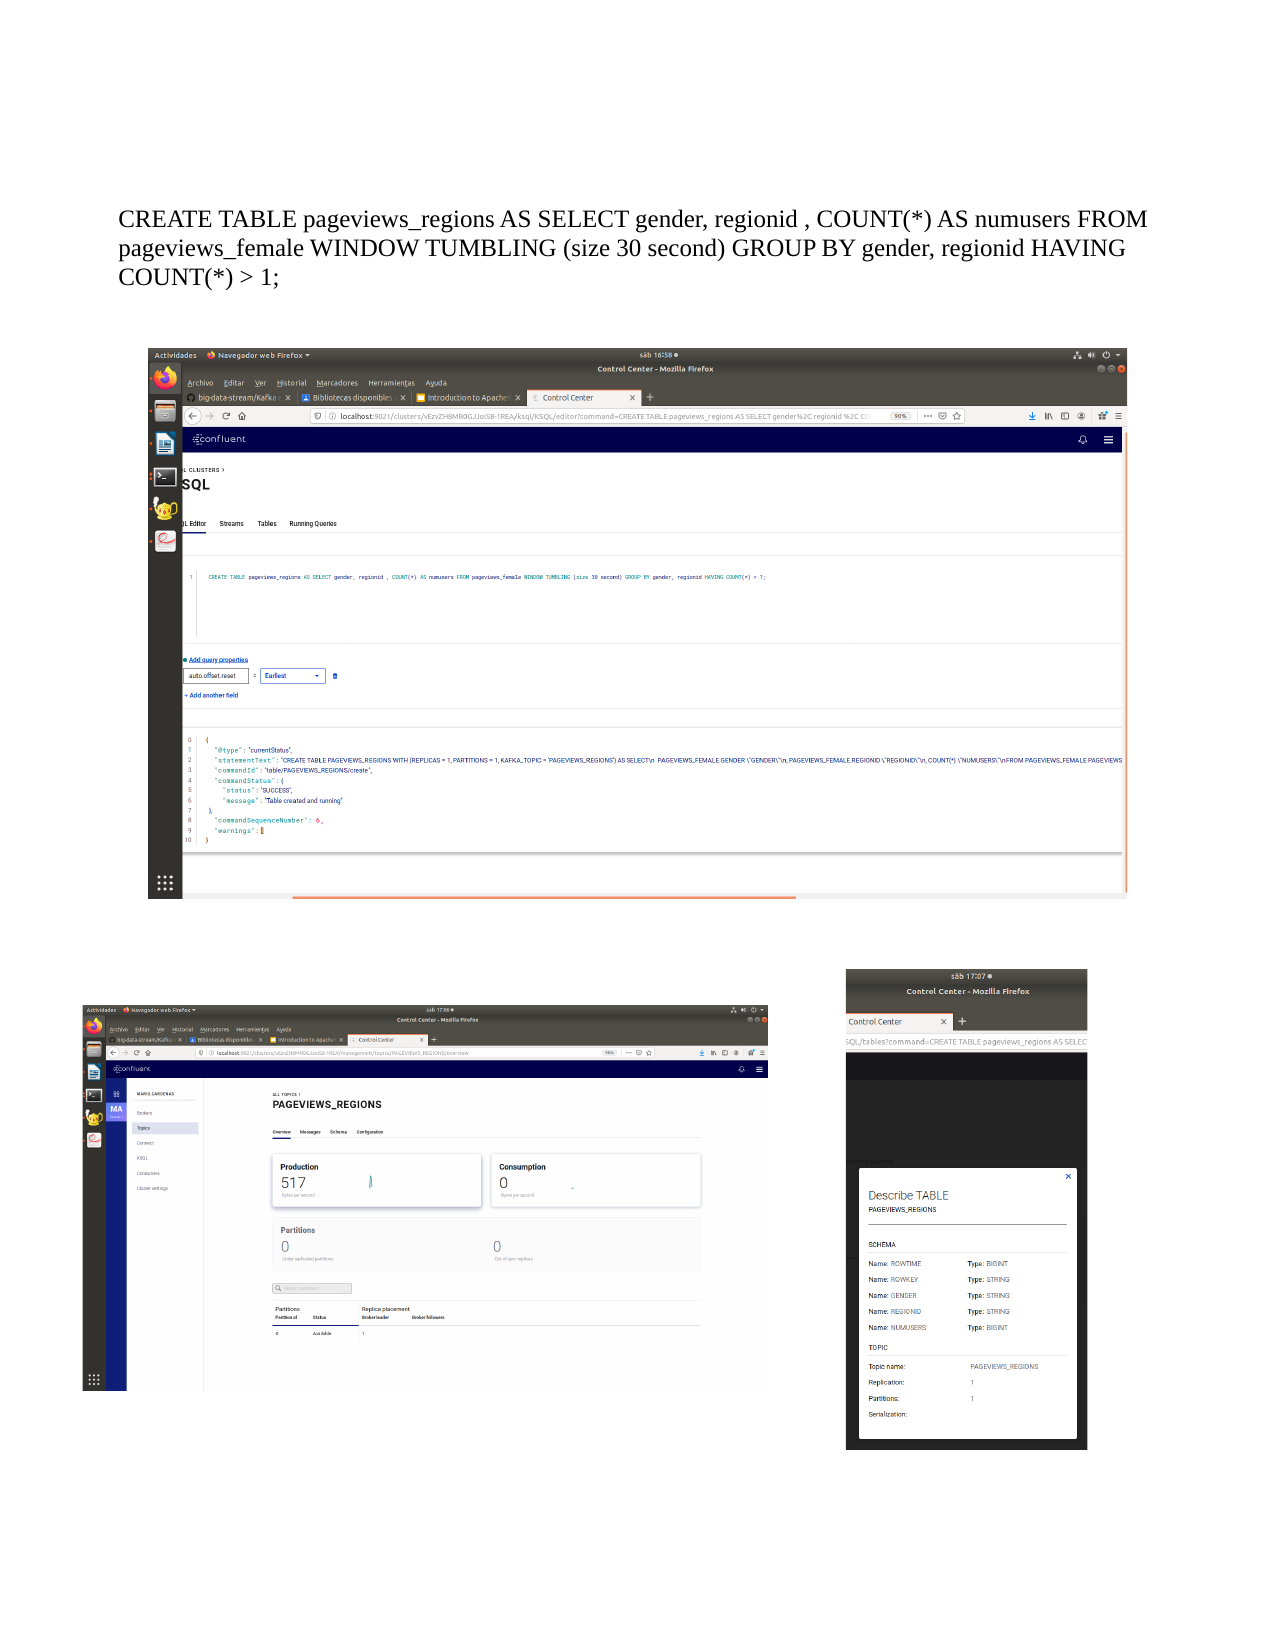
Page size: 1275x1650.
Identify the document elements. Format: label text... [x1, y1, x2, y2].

picture [148, 348, 1128, 899]
text CREATE TABLE pageviews_regions AS SELECT gender, regionid , COUNT(*) AS numusers FROM pageviews_female WINDOW TUMBLING (size 30 second) GROUP BY gender, regionid HAVING COUNT(*) > 1; [118, 204, 1157, 291]
picture [910, 969, 1039, 1450]
picture [82, 1005, 768, 1391]
